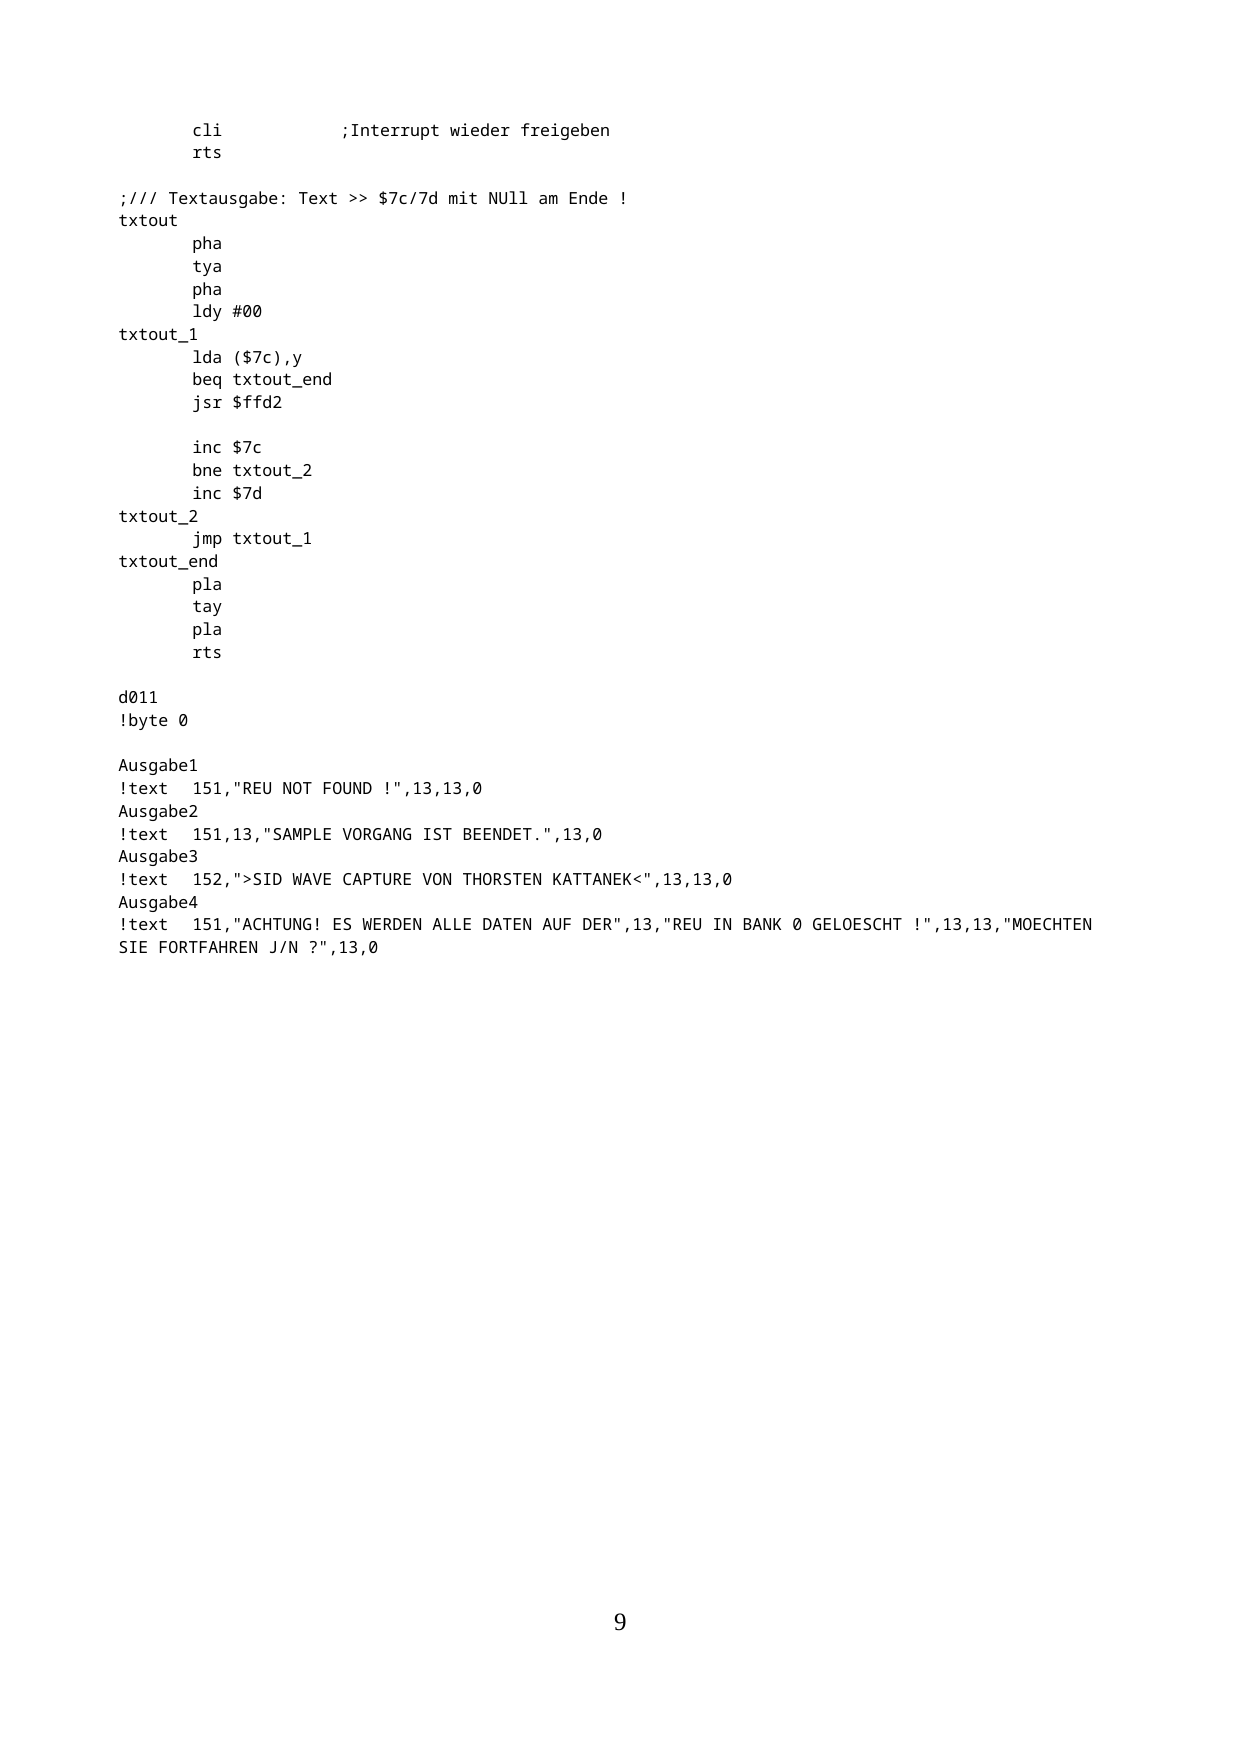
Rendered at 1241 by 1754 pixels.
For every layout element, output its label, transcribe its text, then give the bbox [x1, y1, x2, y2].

text tya [118, 254, 1122, 277]
text !text 152,">SID WAVE CAPTURE VON THORSTEN KATTANEK<",13,13,0 [118, 867, 1122, 890]
text !text 151,"ACHTUNG! ES WERDEN ALLE DATEN AUF DER",13,"REU IN BANK 0 GELOESCHT !",13,13,"MOECHTEN SIE FORTFAHREN J/N ?",13,0 [118, 913, 1122, 958]
text txtout_2 [118, 504, 1122, 527]
text lda ($7c),y [118, 345, 1122, 368]
text !text 151,13,"SAMPLE VORGANG IST BEENDET.",13,0 [118, 822, 1122, 845]
text Ausgabe4 [118, 890, 1122, 913]
text txtout_end [118, 549, 1122, 572]
text pla [118, 572, 1122, 595]
text rts [118, 640, 1122, 663]
text txtout [118, 209, 1122, 232]
text pha [118, 232, 1122, 254]
text jsr $ffd2 [118, 391, 1122, 413]
text !text 151,"REU NOT FOUND !",13,13,0 [118, 777, 1122, 799]
text txtout_1 [118, 322, 1122, 345]
text Ausgabe3 [118, 845, 1122, 867]
text beq txtout_end [118, 368, 1122, 391]
text bne txtout_2 [118, 459, 1122, 481]
text pla [118, 618, 1122, 640]
text tay [118, 595, 1122, 618]
text inc $7d [118, 481, 1122, 504]
text !byte 0 [118, 708, 1122, 731]
text Ausgabe1 [118, 754, 1122, 777]
text Ausgabe2 [118, 799, 1122, 822]
text ldy #00 [118, 300, 1122, 322]
text rts [118, 141, 1122, 163]
text d011 [118, 686, 1122, 708]
text inc $7c [118, 436, 1122, 459]
text ;/// Textausgabe: Text >> $7c/7d mit NUll am Ende ! [118, 186, 1122, 209]
text cli ;Interrupt wieder freigeben [118, 118, 1122, 141]
text jmp txtout_1 [118, 527, 1122, 549]
text pha [118, 277, 1122, 300]
